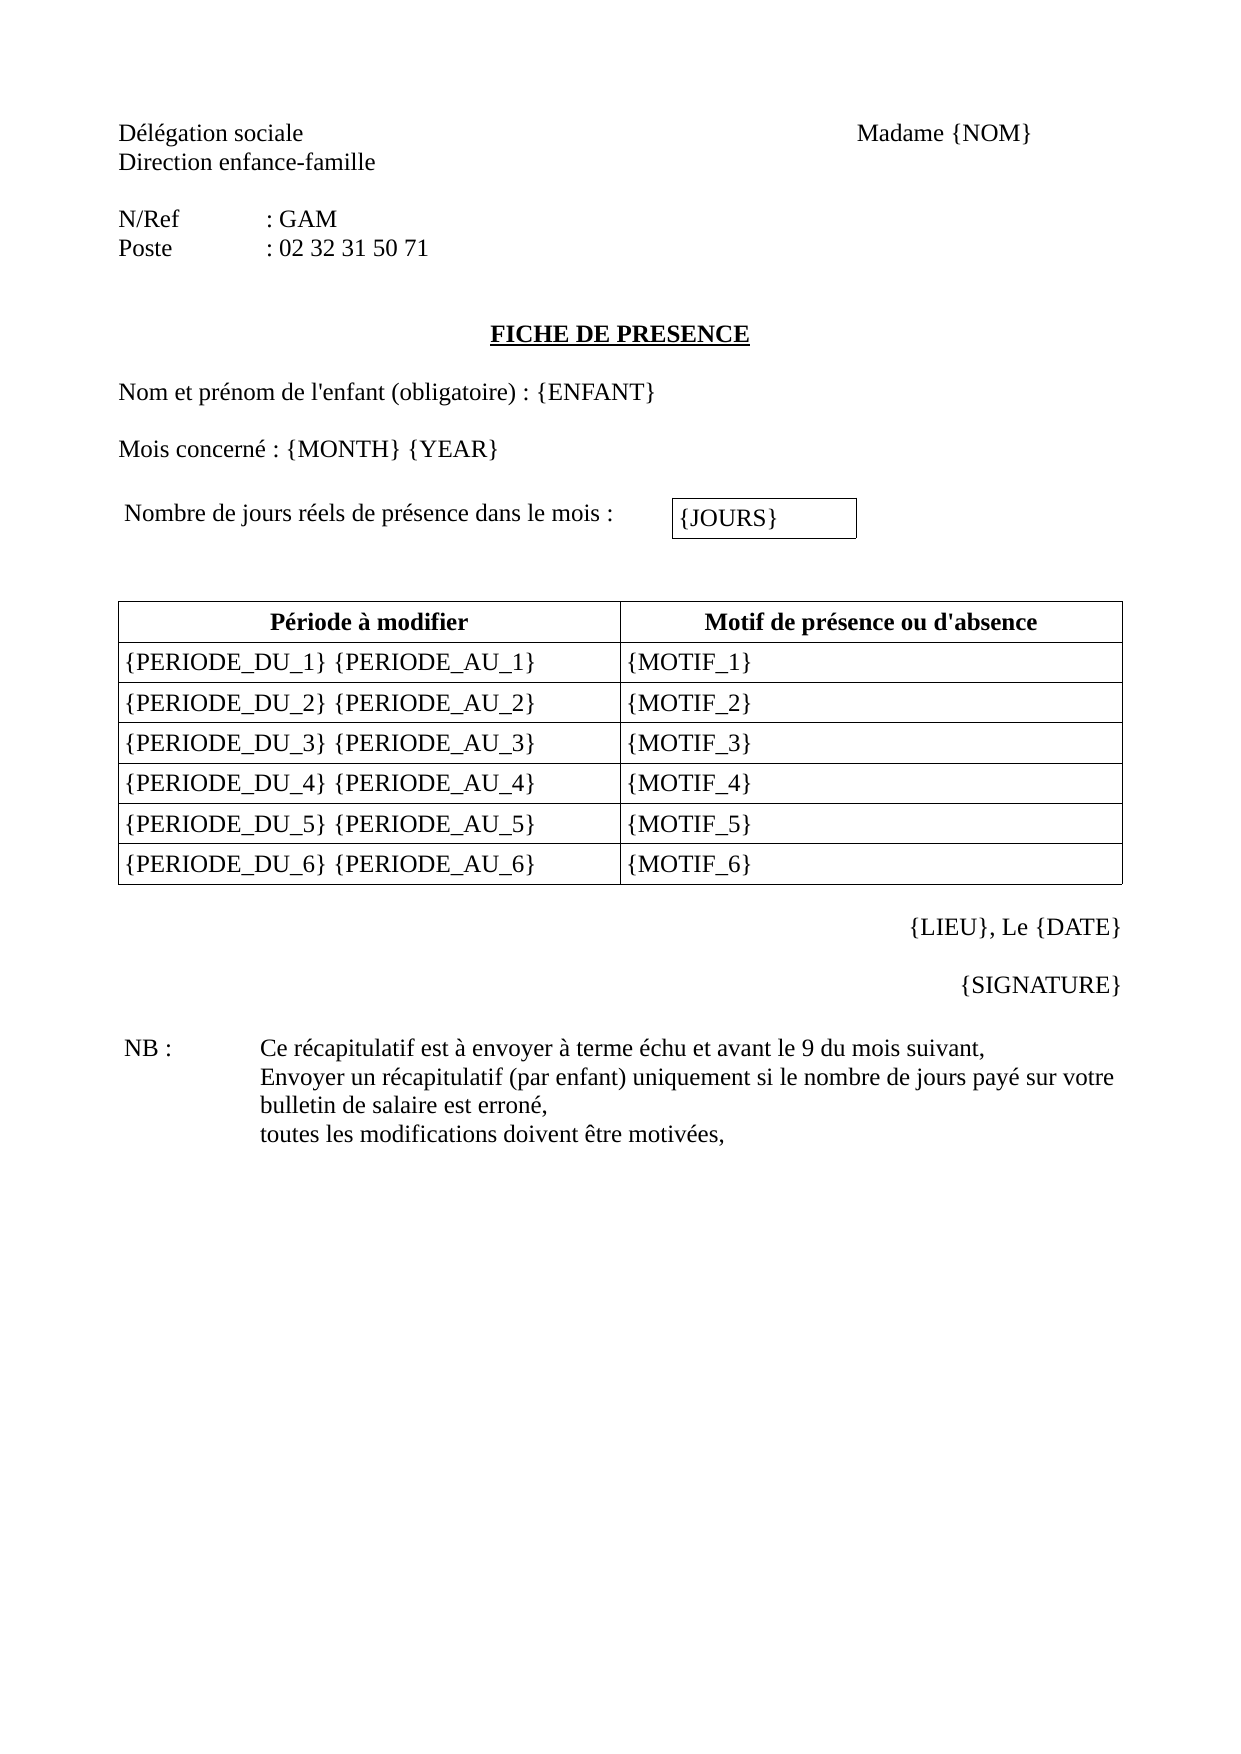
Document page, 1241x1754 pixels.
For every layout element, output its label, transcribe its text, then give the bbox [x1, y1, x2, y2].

table_header Période à modifier [119, 602, 620, 642]
text Direction enfance-famille [118, 147, 1122, 176]
text Nom et prénom de l'enfant (obligatoire) : {ENFANT} [118, 377, 1122, 406]
text {SIGNATURE} [118, 970, 1122, 999]
table_cell {MOTIF_3} [621, 723, 1122, 763]
text Mois concerné : {MONTH} {YEAR} [118, 434, 1122, 463]
table_header Ce récapitulatif est à envoyer à terme échu et avant le 9 du mois suivant, Envoyer un récapitulatif (par enfant) uniquement si le nombre de jours payé sur votre bulletin de salaire est erroné, toutes les modifications doivent être motivées, [254, 1028, 1123, 1154]
table_cell {MOTIF_2} [621, 683, 1122, 722]
table_cell {PERIODE_DU_3} {PERIODE_AU_3} [119, 723, 620, 763]
table_cell {PERIODE_DU_2} {PERIODE_AU_2} [119, 683, 620, 722]
table_header Motif de présence ou d'absence [621, 602, 1122, 642]
text N/Ref : GAM [118, 204, 1122, 233]
table_cell {PERIODE_DU_5} {PERIODE_AU_5} [119, 804, 620, 843]
table_cell {PERIODE_DU_4} {PERIODE_AU_4} [119, 764, 620, 803]
text Délégation sociale Madame {NOM} [118, 118, 1122, 147]
table_header [667, 492, 862, 544]
table_cell {MOTIF_5} [621, 804, 1122, 843]
table_header Nombre de jours réels de présence dans le mois : [118, 492, 667, 544]
table_cell {PERIODE_DU_1} {PERIODE_AU_1} [119, 643, 620, 682]
table_header NB : [118, 1028, 254, 1154]
table_header [862, 492, 1123, 544]
table_cell {MOTIF_4} [621, 764, 1122, 803]
table_cell {MOTIF_6} [621, 844, 1122, 883]
text FICHE DE PRESENCE [118, 319, 1122, 348]
text Poste : 02 32 31 50 71 [118, 233, 1122, 262]
text {LIEU}, Le {DATE} [118, 912, 1122, 941]
table_cell {MOTIF_1} [621, 643, 1122, 682]
table_cell {PERIODE_DU_6} {PERIODE_AU_6} [119, 844, 620, 883]
table_header {JOURS} [673, 499, 856, 538]
